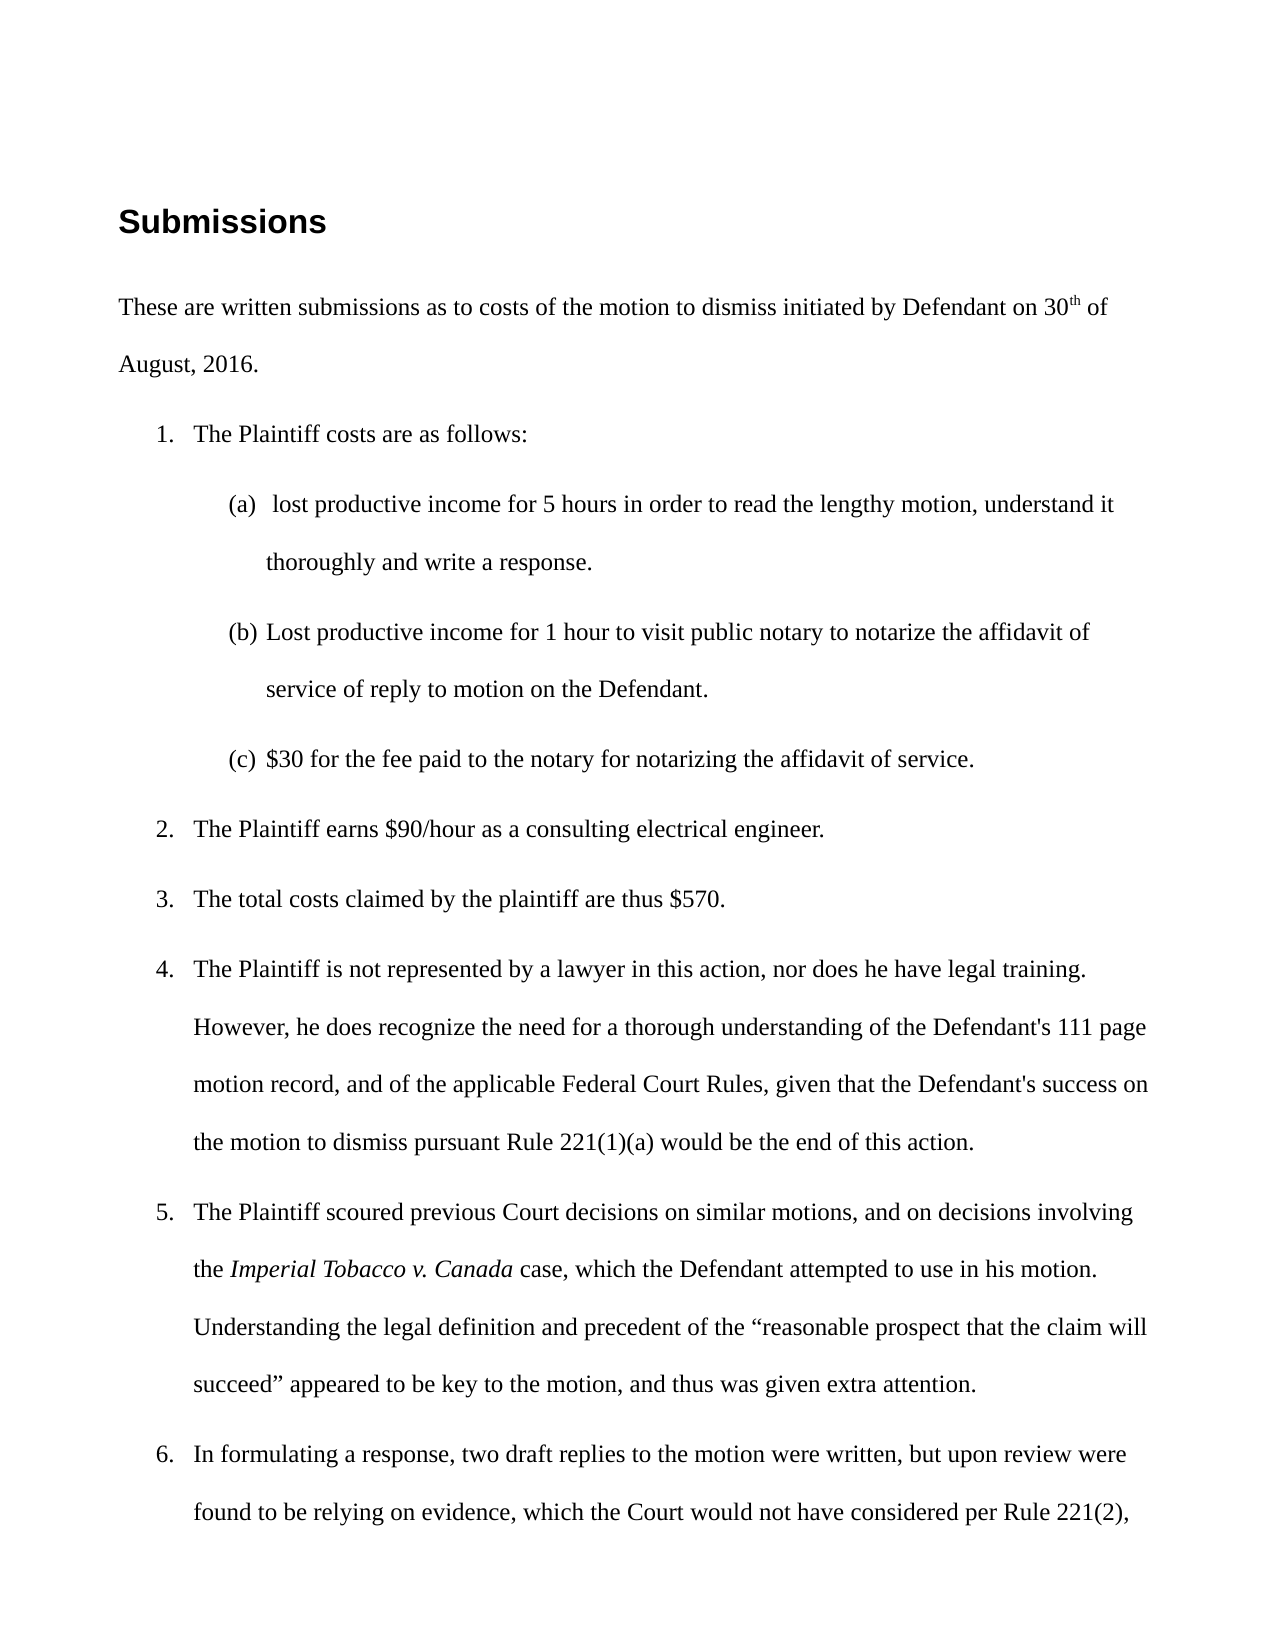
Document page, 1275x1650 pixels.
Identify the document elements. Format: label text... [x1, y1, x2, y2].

list $30 for the fee paid to the notary for notarizing the affidavit of service. [228, 744, 1157, 773]
list The Plaintiff scoured previous Court decisions on similar motions, and on decisions involving the Imperial Tobacco v. Canada case, which the Defendant attempted to use in his motion. Understanding the legal definition and precedent of the “reasonable prospect that the claim will succeed” appeared to be key to the motion, and thus was given extra attention. [156, 1197, 1157, 1398]
list The Plaintiff costs are as follows: [156, 419, 1157, 448]
list The Plaintiff is not represented by a lawyer in this action, nor does he have legal training. However, he does recognize the need for a thorough understanding of the Defendant's 111 page motion record, and of the applicable Federal Court Rules, given that the Defendant's success on the motion to dismiss pursuant Rule 221(1)(a) would be the end of this action. [156, 954, 1157, 1156]
list lost productive income for 5 hours in order to read the lengthy motion, understand it thoroughly and write a response. [228, 489, 1157, 576]
list The total costs claimed by the plaintiff are thus $570. [156, 884, 1157, 913]
list Lost productive income for 1 hour to visit public notary to notarize the affidavit of service of reply to motion on the Defendant. [228, 617, 1157, 703]
list The Plaintiff earns $90/hour as a consulting electrical engineer. [156, 814, 1157, 843]
list In formulating a response, two draft replies to the motion were written, but upon review were found to be relying on evidence, which the Court would not have considered per Rule 221(2), [156, 1439, 1157, 1526]
subtitle Submissions [118, 202, 1157, 241]
text These are written submissions as to costs of the motion to dismiss initiated by Defendant on 30th of August, 2016. [118, 292, 1157, 378]
